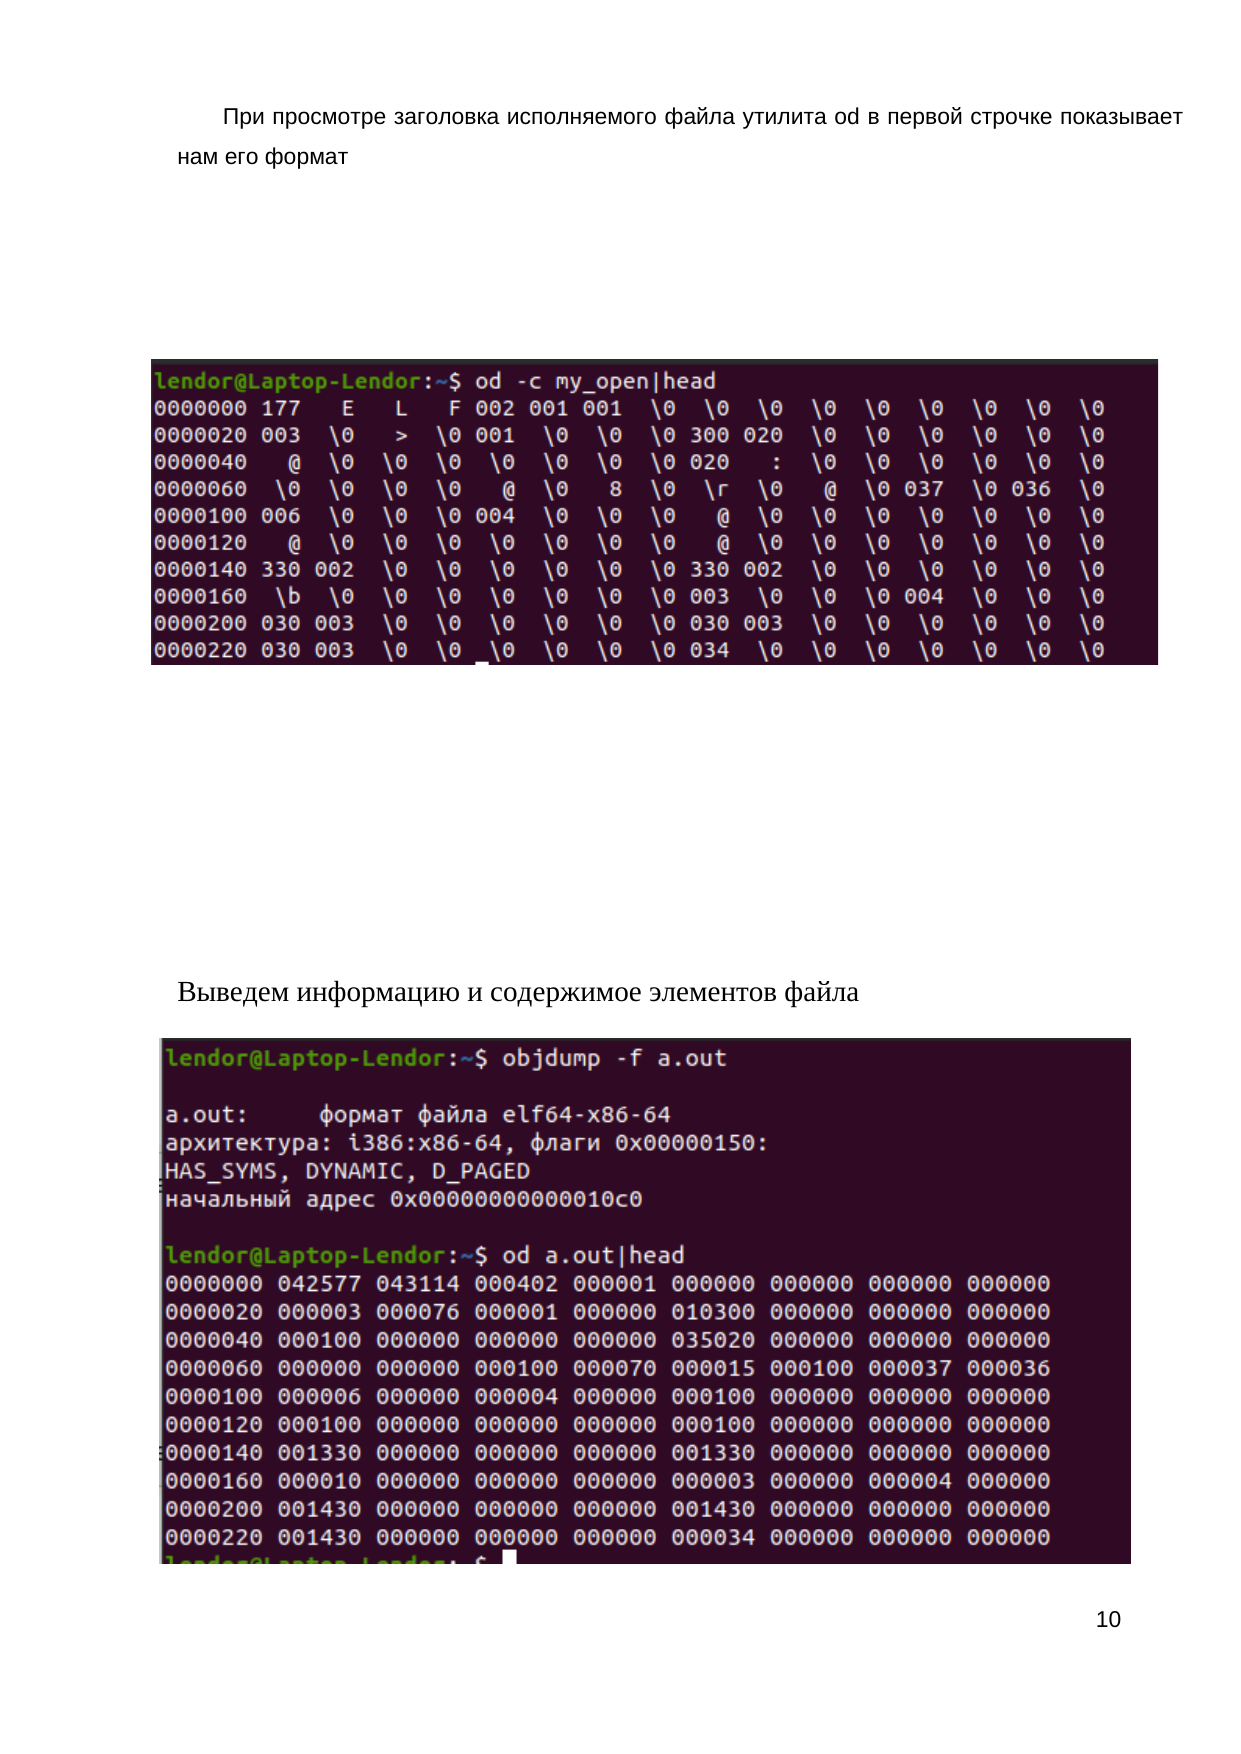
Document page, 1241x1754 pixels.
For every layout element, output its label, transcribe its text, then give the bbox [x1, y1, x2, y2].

picture [159, 1038, 1131, 1564]
picture [151, 359, 1159, 665]
text Выведем информацию и содержимое элементов файла [177, 974, 1184, 1007]
text При просмотре заголовка исполняемого файла утилита od в первой строчке показывает нам его формат [177, 103, 1184, 169]
